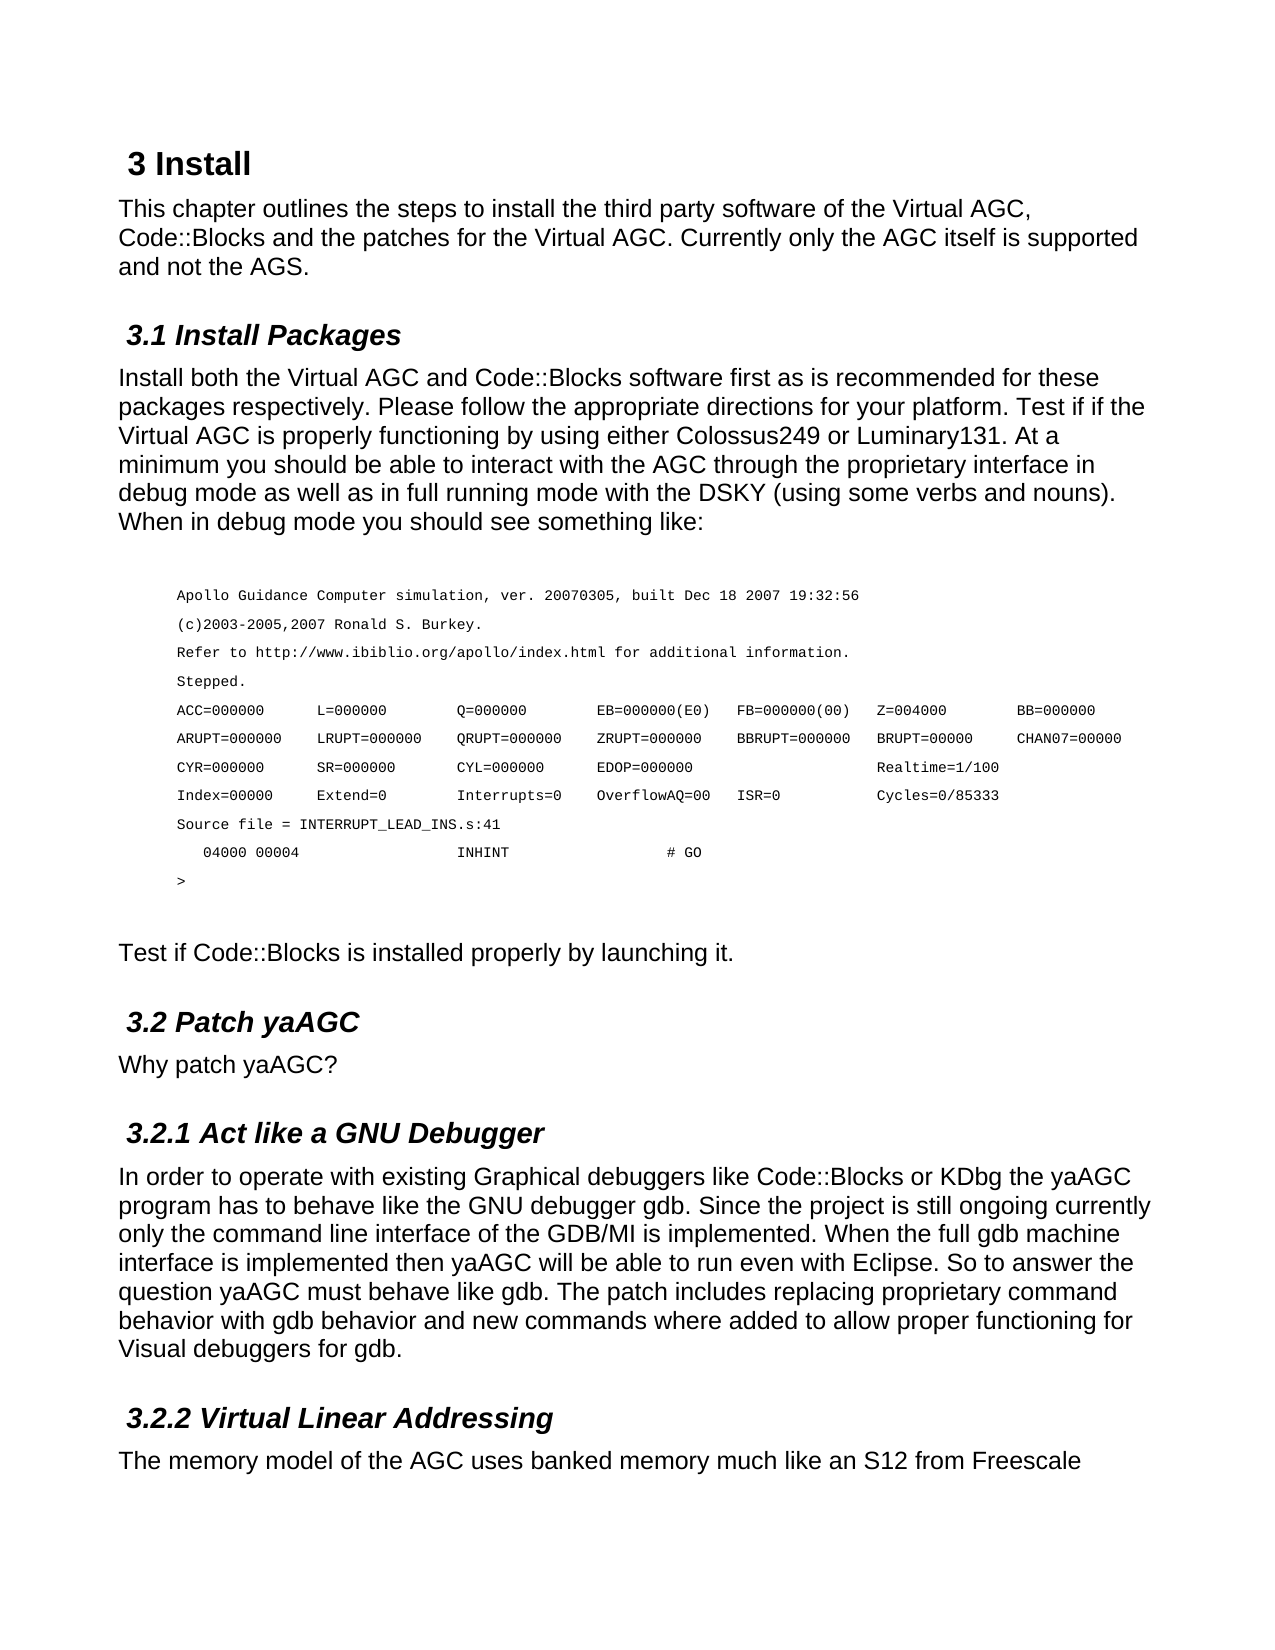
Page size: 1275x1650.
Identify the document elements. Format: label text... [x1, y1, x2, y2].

subtitle Install Packages [118, 318, 1157, 351]
text Install both the Virtual AGC and Code::Blocks software first as is recommended for these packages respectively. Please follow the appropriate directions for your platform. Test if if the Virtual AGC is properly functioning by using either Colossus249 or Luminary131. At a minimum you should be able to interact with the AGC through the proprietary interface in debug mode as well as in full running mode with the DSKY (using some verbs and nouns). When in debug mode you should see something like: [118, 363, 1157, 536]
text CYR=000000 SR=000000 CYL=000000 EDOP=000000 Realtime=1/100 [177, 760, 1157, 776]
text 04000 00004 INHINT # GO [177, 845, 1157, 862]
subtitle Act like a GNU Debugger [118, 1116, 1157, 1150]
subtitle Patch yaAGC [118, 1005, 1157, 1038]
text Refer to http://www.ibiblio.org/apollo/index.html for additional information. [177, 646, 1157, 662]
text Stepped. [177, 674, 1157, 691]
subtitle Install [118, 144, 1157, 182]
text Why patch yaAGC? [118, 1050, 1157, 1079]
text ACC=000000 L=000000 Q=000000 EB=000000(E0) FB=000000(00) Z=004000 BB=000000 [177, 703, 1157, 719]
text This chapter outlines the steps to install the third party software of the Virtual AGC, Code::Blocks and the patches for the Virtual AGC. Currently only the AGC itself is supported and not the AGS. [118, 194, 1157, 280]
text In order to operate with existing Graphical debuggers like Code::Blocks or KDbg the yaAGC program has to behave like the GNU debugger gdb. Since the project is still ongoing currently only the command line interface of the GDB/MI is implemented. When the full gdb machine interface is implemented then yaAGC will be able to run even with Eclipse. So to answer the question yaAGC must behave like gdb. The patch includes replacing proprietary command behavior with gdb behavior and new commands where added to allow proper functioning for Visual debuggers for gdb. [118, 1162, 1157, 1363]
text ARUPT=000000 LRUPT=000000 QRUPT=000000 ZRUPT=000000 BBRUPT=000000 BRUPT=00000 CHAN07=00000 [177, 731, 1157, 748]
text Source file = INTERRUPT_LEAD_INS.s:41 [177, 817, 1157, 833]
text Index=00000 Extend=0 Interrupts=0 OverflowAQ=00 ISR=0 Cycles=0/85333 [177, 788, 1157, 805]
text > [177, 874, 1157, 891]
text (c)2003-2005,2007 Ronald S. Burkey. [177, 617, 1157, 634]
text Apollo Guidance Computer simulation, ver. 20070305, built Dec 18 2007 19:32:56 [177, 588, 1157, 605]
subtitle Virtual Linear Addressing [118, 1401, 1157, 1434]
text The memory model of the AGC uses banked memory much like an S12 from Freescale [118, 1446, 1157, 1475]
text Test if Code::Blocks is installed properly by launching it. [118, 938, 1157, 967]
